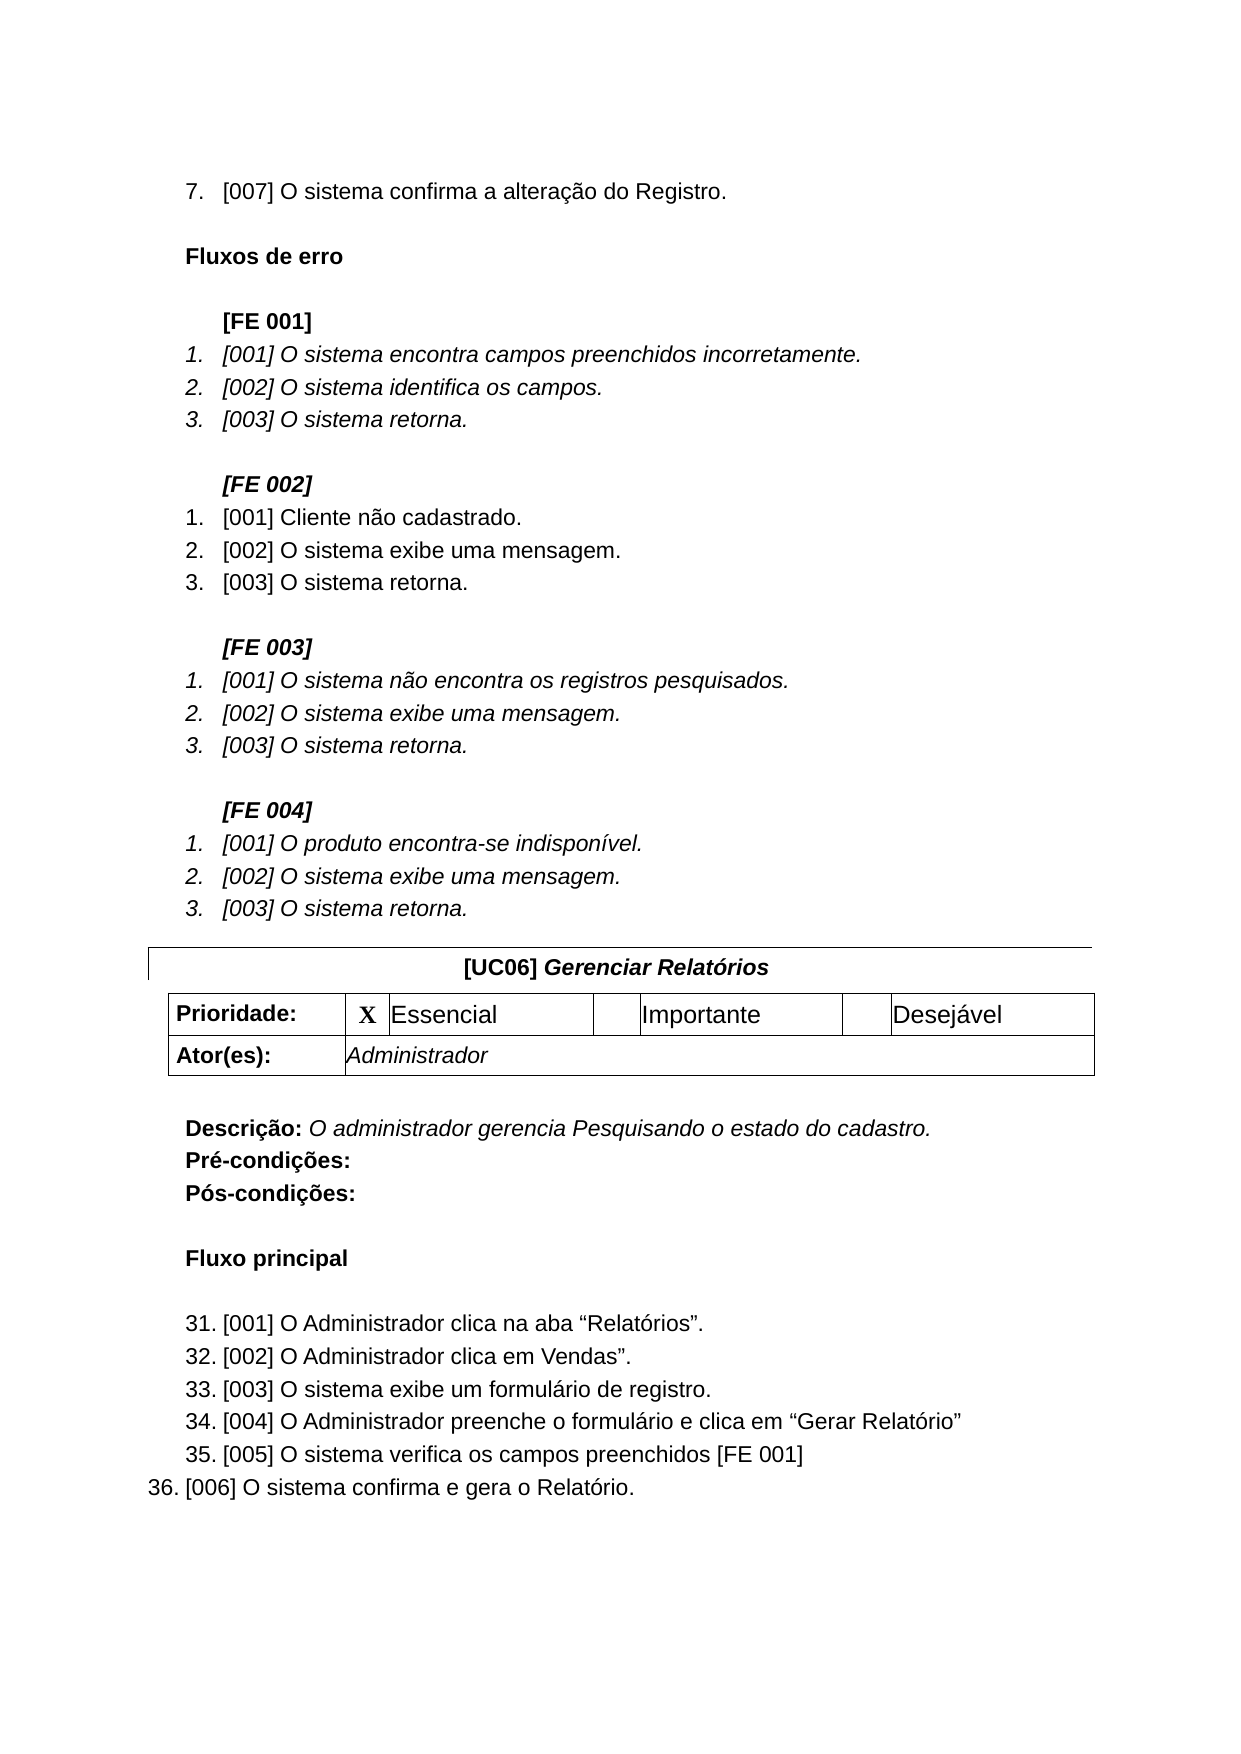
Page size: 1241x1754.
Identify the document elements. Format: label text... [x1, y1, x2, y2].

text Descrição: O administrador gerencia Pesquisando o estado do cadastro. [185, 1115, 1092, 1141]
list [002] O sistema exibe uma mensagem. [185, 537, 1092, 563]
text [FE 001] [223, 308, 1092, 335]
list [003] O sistema retorna. [185, 406, 1092, 432]
table_header Prioridade: [169, 994, 345, 1035]
table_header Desejável [892, 994, 1094, 1035]
list [003] O sistema exibe um formulário de registro. [185, 1376, 1092, 1402]
list [007] O sistema confirma a alteração do Registro. [185, 178, 1092, 204]
text [FE 004] [223, 797, 1092, 824]
table_header Importante [641, 994, 842, 1035]
list [001] Cliente não cadastrado. [185, 504, 1092, 530]
list [002] O sistema exibe uma mensagem. [185, 863, 1092, 889]
list [002] O sistema identifica os campos. [185, 373, 1092, 400]
list [001] O produto encontra-se indisponível. [185, 830, 1092, 856]
list [005] O sistema verifica os campos preenchidos [FE 001] [185, 1441, 1092, 1467]
list [002] O sistema exibe uma mensagem. [185, 699, 1092, 726]
text Fluxos de erro [185, 243, 1092, 269]
text Pré-condições: [185, 1147, 1092, 1174]
table_cell Ator(es): [169, 1036, 345, 1075]
list [001] O Administrador clica na aba “Relatórios”. [185, 1310, 1092, 1337]
list [004] O Administrador preenche o formulário e clica em “Gerar Relatório” [185, 1408, 1092, 1434]
table_header X [346, 994, 389, 1035]
text [FE 003] [223, 634, 1092, 661]
text [UC06] Gerenciar Relatórios [149, 948, 1092, 980]
list [003] O sistema retorna. [185, 732, 1092, 758]
list [006] O sistema confirma e gera o Relatório. [148, 1473, 1092, 1500]
text Pós-condições: [185, 1180, 1092, 1206]
text [FE 002] [223, 471, 1092, 498]
table_header Essencial [390, 994, 593, 1035]
table_header [843, 994, 891, 1035]
list [001] O sistema não encontra os registros pesquisados. [185, 667, 1092, 693]
list [001] O sistema encontra campos preenchidos incorretamente. [185, 341, 1092, 367]
table_cell Administrador [346, 1036, 1094, 1075]
list [003] O sistema retorna. [185, 895, 1092, 922]
list [003] O sistema retorna. [185, 569, 1092, 596]
text Fluxo principal [185, 1245, 1092, 1272]
list [002] O Administrador clica em Vendas”. [185, 1343, 1092, 1369]
table_header [594, 994, 640, 1035]
